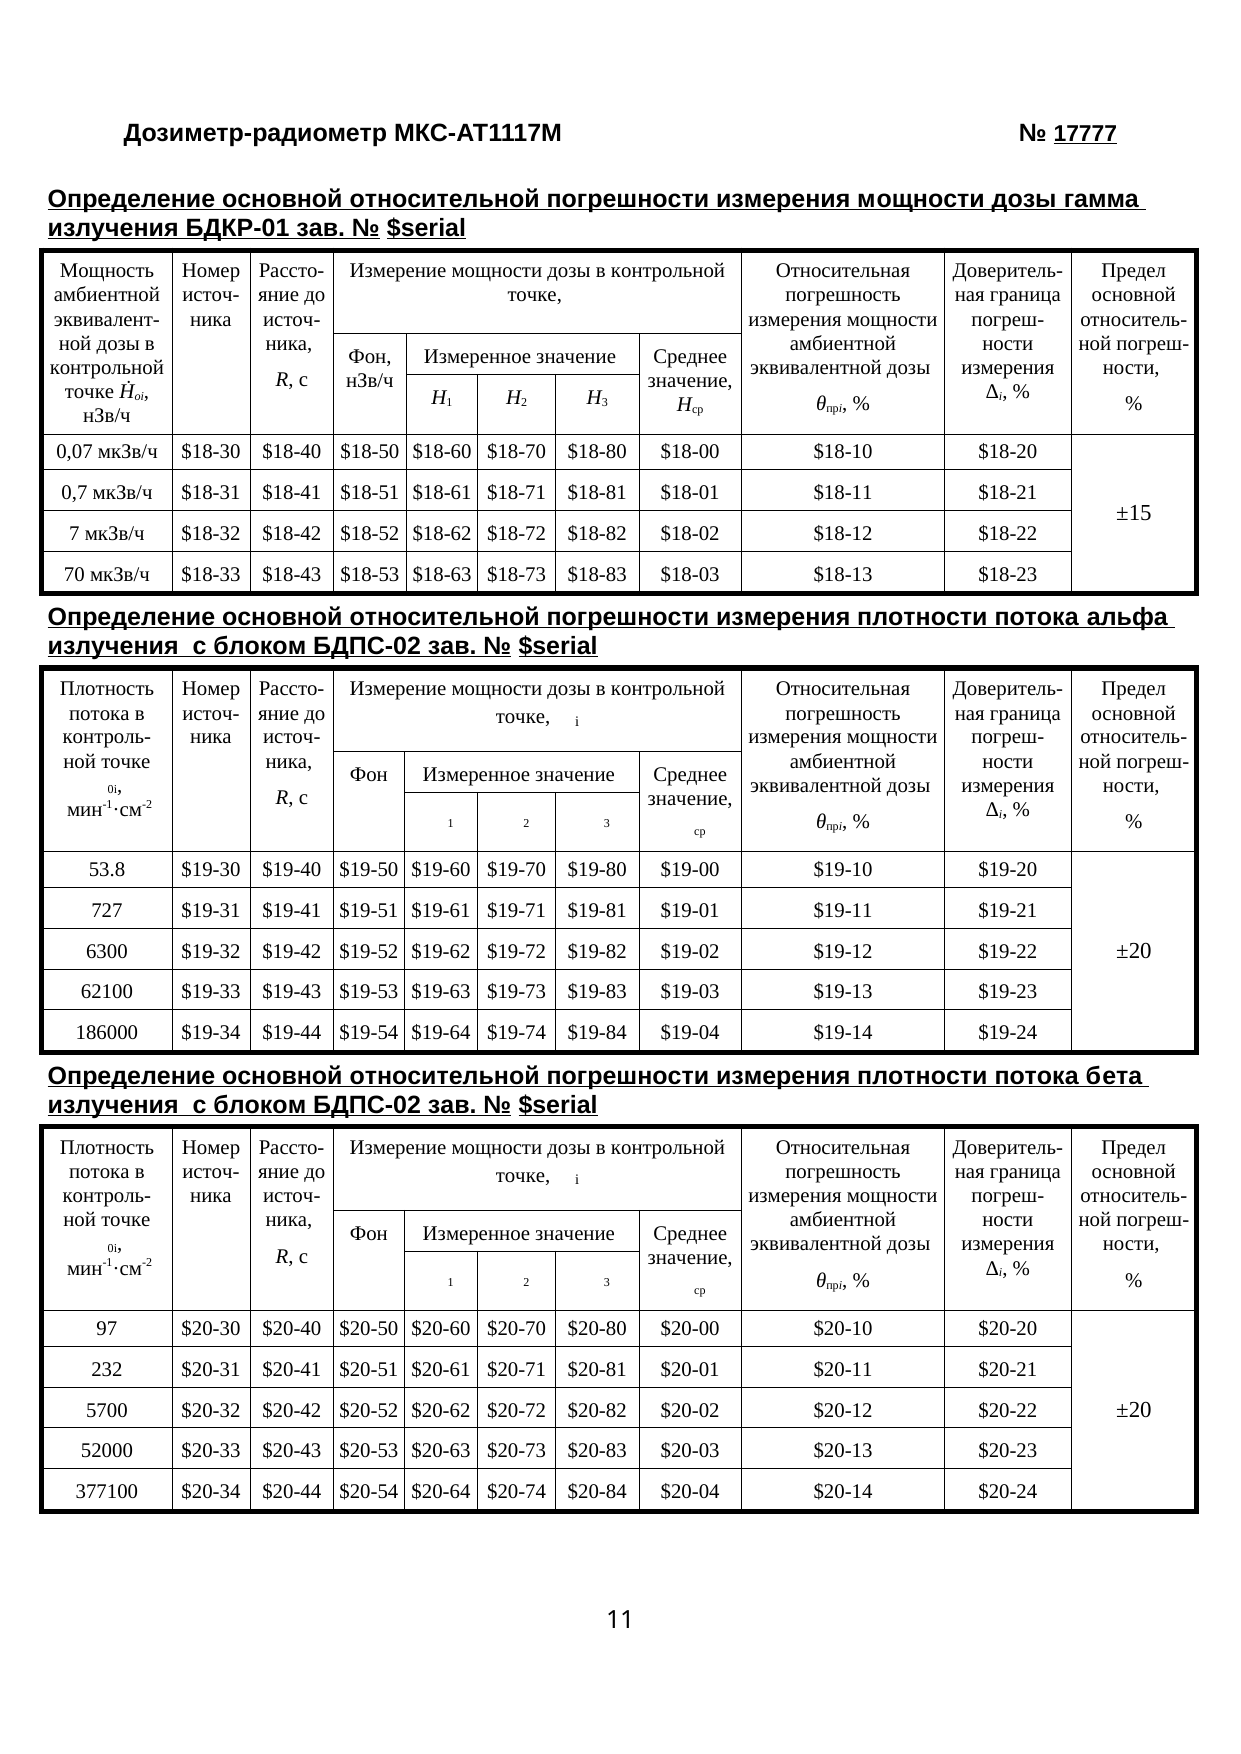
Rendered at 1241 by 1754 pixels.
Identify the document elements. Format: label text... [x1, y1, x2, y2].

table_cell $18-11 [742, 470, 944, 510]
table_cell 2 [478, 1252, 555, 1310]
table_cell $18-50 [334, 435, 406, 469]
table_cell Номер источ-ника [173, 671, 250, 851]
table_cell $19-22 [945, 929, 1071, 968]
table_cell $19-12 [742, 929, 944, 968]
table_cell $20-52 [334, 1388, 404, 1427]
table_cell $19-01 [640, 888, 741, 928]
table_cell $20-13 [742, 1428, 944, 1468]
table_cell Относительная погрешность измерения мощности амбиентной эквивалентной дозы θпрi, % [742, 1129, 944, 1310]
table_cell $19-83 [556, 970, 639, 1009]
table_cell $20-43 [251, 1428, 333, 1468]
table_cell $18-02 [640, 511, 741, 551]
table_cell $18-82 [556, 511, 639, 551]
table_cell Предел основной относитель-ной погреш-ности, % [1072, 253, 1194, 433]
table_cell Предел основной относитель-ной погреш-ности, % [1072, 1129, 1194, 1310]
table_cell Мощность амбиентной эквивалент-ной дозы в контрольной точке Ḣoi, нЗв/ч [44, 253, 172, 433]
table_cell $19-53 [334, 970, 404, 1009]
table_cell $18-41 [251, 470, 333, 510]
table_cell $20-03 [640, 1428, 741, 1468]
table_cell 7 мкЗв/ч [44, 511, 172, 551]
table_cell $19-52 [334, 929, 404, 968]
table_cell $19-31 [173, 888, 250, 928]
table_cell $19-14 [742, 1010, 944, 1050]
table_cell $19-24 [945, 1010, 1071, 1050]
table_cell Фон, нЗв/ч [334, 334, 406, 433]
table_cell Фон [334, 1211, 404, 1310]
table_cell Рассто-яние до источ-ника, R, с [251, 1129, 333, 1310]
table_cell Измеренное значение [407, 334, 639, 374]
table_cell 3 [556, 1252, 639, 1310]
table_cell $20-33 [173, 1428, 250, 1468]
table_cell $18-43 [251, 552, 333, 591]
table_cell Фон [334, 752, 404, 851]
table_cell $19-51 [334, 888, 404, 928]
table_cell $19-84 [556, 1010, 639, 1050]
table_cell $20-53 [334, 1428, 404, 1468]
table_cell $20-82 [556, 1388, 639, 1427]
table_header Определение основной относительной погрешности измерения плотности потока бета излучения с блоком БДПС-02 зав. № $serial [42, 1055, 1196, 1124]
table_cell $20-10 [742, 1311, 944, 1346]
table_cell 53.8 [44, 852, 172, 887]
table_cell $18-12 [742, 511, 944, 551]
table_cell $18-21 [945, 470, 1071, 510]
table_cell $19-71 [478, 888, 555, 928]
table_cell $19-40 [251, 852, 333, 887]
table_cell $19-54 [334, 1010, 404, 1050]
table_cell $18-01 [640, 470, 741, 510]
table_cell $20-32 [173, 1388, 250, 1427]
table_cell $20-21 [945, 1347, 1071, 1387]
table_cell $19-50 [334, 852, 404, 887]
table_cell 52000 [44, 1428, 172, 1468]
table_cell $18-23 [945, 552, 1071, 591]
table_cell 186000 [44, 1010, 172, 1050]
table_cell Доверитель-ная граница погреш-ности измерения Δi, % [945, 1129, 1071, 1310]
table_cell $18-73 [478, 552, 555, 591]
table_cell 1 [405, 1252, 477, 1310]
table_cell Измеренное значение [405, 1211, 639, 1251]
table_cell 0,07 мкЗв/ч [44, 435, 172, 469]
table_cell H1 [407, 375, 477, 433]
table_cell Измерение мощности дозы в контрольной точке, i [334, 1129, 741, 1210]
table_cell $20-63 [405, 1428, 477, 1468]
table_cell $19-20 [945, 852, 1071, 887]
table_cell Номер источ-ника [173, 253, 250, 433]
table_cell $19-41 [251, 888, 333, 928]
table_cell $19-30 [173, 852, 250, 887]
table_cell ±15 [1072, 435, 1194, 591]
table_cell $19-80 [556, 852, 639, 887]
table_cell $19-11 [742, 888, 944, 928]
table_cell $19-10 [742, 852, 944, 887]
table_cell 62100 [44, 970, 172, 1009]
table_cell Рассто-яние до источ-ника, R, с [251, 253, 333, 433]
table_cell $19-62 [405, 929, 477, 968]
table_cell $20-60 [405, 1311, 477, 1346]
table_cell Среднее значение, ср [640, 1211, 741, 1310]
table_cell 232 [44, 1347, 172, 1387]
table_cell Измерение мощности дозы в контрольной точке, [334, 253, 741, 333]
table_cell 3 [556, 793, 639, 851]
table_cell $19-21 [945, 888, 1071, 928]
table_cell $20-50 [334, 1311, 404, 1346]
table_cell $20-02 [640, 1388, 741, 1427]
table_cell $18-30 [173, 435, 250, 469]
table_cell $20-14 [742, 1469, 944, 1509]
table_cell $19-73 [478, 970, 555, 1009]
table_cell Измеренное значение [405, 752, 639, 792]
table_cell $18-42 [251, 511, 333, 551]
table_cell $18-60 [407, 435, 477, 469]
table_cell $18-63 [407, 552, 477, 591]
table_cell $20-41 [251, 1347, 333, 1387]
table_cell $19-43 [251, 970, 333, 1009]
table_cell $19-60 [405, 852, 477, 887]
table_cell $19-23 [945, 970, 1071, 1009]
table_cell $19-13 [742, 970, 944, 1009]
table_cell $19-82 [556, 929, 639, 968]
table_cell $20-84 [556, 1469, 639, 1509]
table_cell $20-74 [478, 1469, 555, 1509]
table_cell $20-30 [173, 1311, 250, 1346]
table_cell $18-32 [173, 511, 250, 551]
table_cell $18-31 [173, 470, 250, 510]
table_cell $20-40 [251, 1311, 333, 1346]
table_cell $20-44 [251, 1469, 333, 1509]
table_cell $20-00 [640, 1311, 741, 1346]
table_cell Среднее значение, Hср [640, 334, 741, 433]
table_cell $19-63 [405, 970, 477, 1009]
table_cell $20-42 [251, 1388, 333, 1427]
table_cell $19-00 [640, 852, 741, 887]
table_cell $18-03 [640, 552, 741, 591]
table_cell $20-22 [945, 1388, 1071, 1427]
table_cell $20-80 [556, 1311, 639, 1346]
table_cell $18-52 [334, 511, 406, 551]
table_cell H3 [556, 375, 639, 433]
table_cell $20-64 [405, 1469, 477, 1509]
table_cell 1 [405, 793, 477, 851]
table_cell $20-23 [945, 1428, 1071, 1468]
table_cell 97 [44, 1311, 172, 1346]
table_cell $18-33 [173, 552, 250, 591]
table_cell $20-51 [334, 1347, 404, 1387]
table_cell $20-01 [640, 1347, 741, 1387]
table_cell 6300 [44, 929, 172, 968]
table_cell $20-31 [173, 1347, 250, 1387]
table_cell Относительная погрешность измерения мощности амбиентной эквивалентной дозы θпрi, % [742, 671, 944, 851]
table_cell $20-04 [640, 1469, 741, 1509]
table_cell $19-42 [251, 929, 333, 968]
table_cell $20-24 [945, 1469, 1071, 1509]
table_cell $18-20 [945, 435, 1071, 469]
table_cell $19-72 [478, 929, 555, 968]
table_cell $18-53 [334, 552, 406, 591]
table_cell $18-40 [251, 435, 333, 469]
table_cell $18-61 [407, 470, 477, 510]
table_cell $20-34 [173, 1469, 250, 1509]
table_cell $20-12 [742, 1388, 944, 1427]
table_cell $19-70 [478, 852, 555, 887]
table_cell $19-34 [173, 1010, 250, 1050]
table_cell 727 [44, 888, 172, 928]
table_cell $19-74 [478, 1010, 555, 1050]
table_cell 70 мкЗв/ч [44, 552, 172, 591]
table_cell $18-13 [742, 552, 944, 591]
table_cell $18-51 [334, 470, 406, 510]
table_cell $20-54 [334, 1469, 404, 1509]
table_cell Доверитель-ная граница погреш-ности измерения Δi, % [945, 671, 1071, 851]
table_cell H2 [478, 375, 555, 433]
table_cell 2 [478, 793, 555, 851]
table_cell $18-62 [407, 511, 477, 551]
table_cell $18-72 [478, 511, 555, 551]
table_cell 377100 [44, 1469, 172, 1509]
table_cell $18-80 [556, 435, 639, 469]
table_cell $20-71 [478, 1347, 555, 1387]
table_cell $19-44 [251, 1010, 333, 1050]
table_cell $20-20 [945, 1311, 1071, 1346]
table_cell $20-72 [478, 1388, 555, 1427]
table_header Определение основной относительной погрешности измерения мощности дозы гамма излучения БДКР-01 зав. № $serial [42, 179, 1196, 247]
table_cell $19-81 [556, 888, 639, 928]
table_cell $18-70 [478, 435, 555, 469]
table_cell $20-70 [478, 1311, 555, 1346]
table_cell Плотность потока в контроль-ной точке 0i, мин-1·см-2 [44, 1129, 172, 1310]
table_cell $19-33 [173, 970, 250, 1009]
table_cell $20-61 [405, 1347, 477, 1387]
table_cell 5700 [44, 1388, 172, 1427]
table_cell Плотность потока в контроль-ной точке 0i, мин-1·см-2 [44, 671, 172, 851]
table_header Определение основной относительной погрешности измерения плотности потока альфа излучения с блоком БДПС-02 зав. № $serial [42, 596, 1196, 665]
table_cell Измерение мощности дозы в контрольной точке, i [334, 671, 741, 751]
table_cell Среднее значение, ср [640, 752, 741, 851]
table_cell $20-81 [556, 1347, 639, 1387]
table_cell ±20 [1072, 1311, 1194, 1509]
table_cell $18-81 [556, 470, 639, 510]
table_cell $18-22 [945, 511, 1071, 551]
table_cell $19-04 [640, 1010, 741, 1050]
table_cell $19-32 [173, 929, 250, 968]
table_cell $19-02 [640, 929, 741, 968]
table_cell 0,7 мкЗв/ч [44, 470, 172, 510]
table_cell $18-00 [640, 435, 741, 469]
table_cell Доверитель-ная граница погреш-ности измерения Δi, % [945, 253, 1071, 433]
table_cell ±20 [1072, 852, 1194, 1050]
table_cell $18-83 [556, 552, 639, 591]
table_cell $18-10 [742, 435, 944, 469]
table_cell $20-11 [742, 1347, 944, 1387]
table_cell $18-71 [478, 470, 555, 510]
table_cell $20-73 [478, 1428, 555, 1468]
table_cell $19-03 [640, 970, 741, 1009]
table_cell Номер источ-ника [173, 1129, 250, 1310]
table_cell $20-62 [405, 1388, 477, 1427]
table_cell $20-83 [556, 1428, 639, 1468]
table_cell Рассто-яние до источ-ника, R, с [251, 671, 333, 851]
table_cell Относительная погрешность измерения мощности амбиентной эквивалентной дозы θпрi, % [742, 253, 944, 433]
table_cell $19-64 [405, 1010, 477, 1050]
table_cell Предел основной относитель-ной погреш-ности, % [1072, 671, 1194, 851]
table_cell $19-61 [405, 888, 477, 928]
